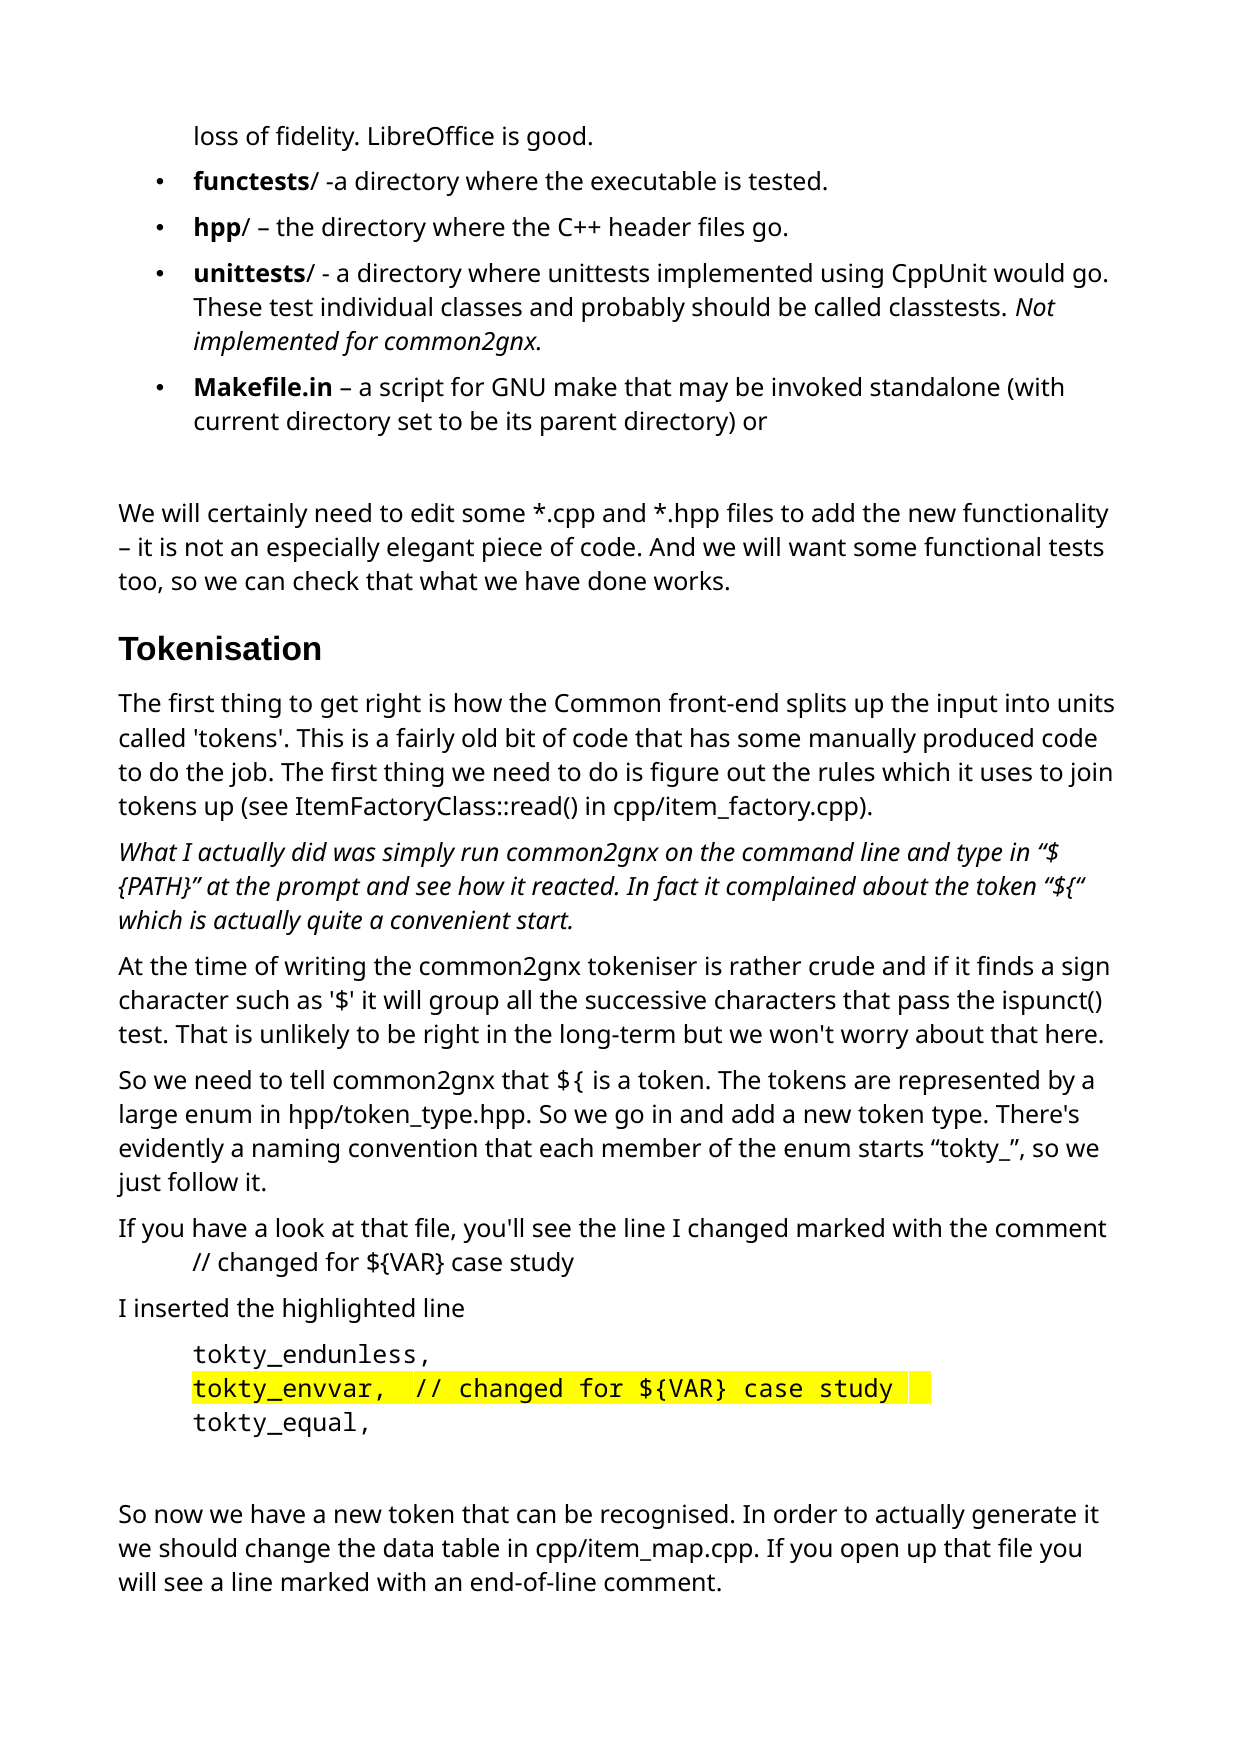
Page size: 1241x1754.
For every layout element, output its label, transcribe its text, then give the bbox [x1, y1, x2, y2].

text At the time of writing the common2gnx tokeniser is rather crude and if it finds a sign character such as '$' it will group all the successive characters that pass the ispunct() test. That is unlikely to be right in the long-term but we won't worry about that here. [118, 948, 1122, 1051]
subtitle Tokenisation [118, 629, 1122, 668]
text If you have a look at that file, you'll see the line I changed marked with the comment // changed for ${VAR} case study [118, 1211, 1122, 1279]
text We will certainly need to edit some *.cpp and *.hpp files to add the new functionality – it is not an especially elegant piece of code. And we will want some functional tests too, so we can check that what we have done works. [118, 496, 1122, 598]
text I inserted the highlighted line [118, 1291, 1122, 1324]
text What I actually did was simply run common2gnx on the command line and type in “${PATH}” at the prompt and see how it reacted. In fact it complained about the token “${“ which is actually quite a convenient start. [118, 834, 1122, 936]
list functests/ -a directory where the executable is tested. [156, 164, 1122, 198]
text The first thing to get right is how the Common front-end splits up the input into units called 'tokens'. This is a fairly old bit of code that has some manually produced code to do the job. The first thing we need to do is figure out the rules which it uses to join tokens up (see ItemFactoryClass::read() in cpp/item_factory.cpp). [118, 686, 1122, 822]
list Makefile.in – a script for GNU make that may be invoked standalone (with current directory set to be its parent directory) or [156, 370, 1122, 438]
list unittests/ - a directory where unittests implemented using CppUnit would go. These test individual classes and probably should be called classtests. Not implemented for common2gnx. [156, 256, 1122, 358]
text So now we have a new token that can be recognised. In order to actually generate it we should change the data table in cpp/item_map.cpp. If you open up that file you will see a line marked with an end-of-line comment. [118, 1496, 1122, 1599]
text tokty_endunless, tokty_envvar, // changed for ${VAR} case study tokty_equal, [192, 1336, 1122, 1439]
list hpp/ – the directory where the C++ header files go. [156, 210, 1122, 244]
list loss of fidelity. LibreOffice is good. [156, 118, 1122, 152]
text So we need to tell common2gnx that ${ is a token. The tokens are represented by a large enum in hpp/token_type.hpp. So we go in and add a new token type. There's evidently a naming convention that each member of the enum starts “tokty_”, so we just follow it. [118, 1062, 1122, 1199]
